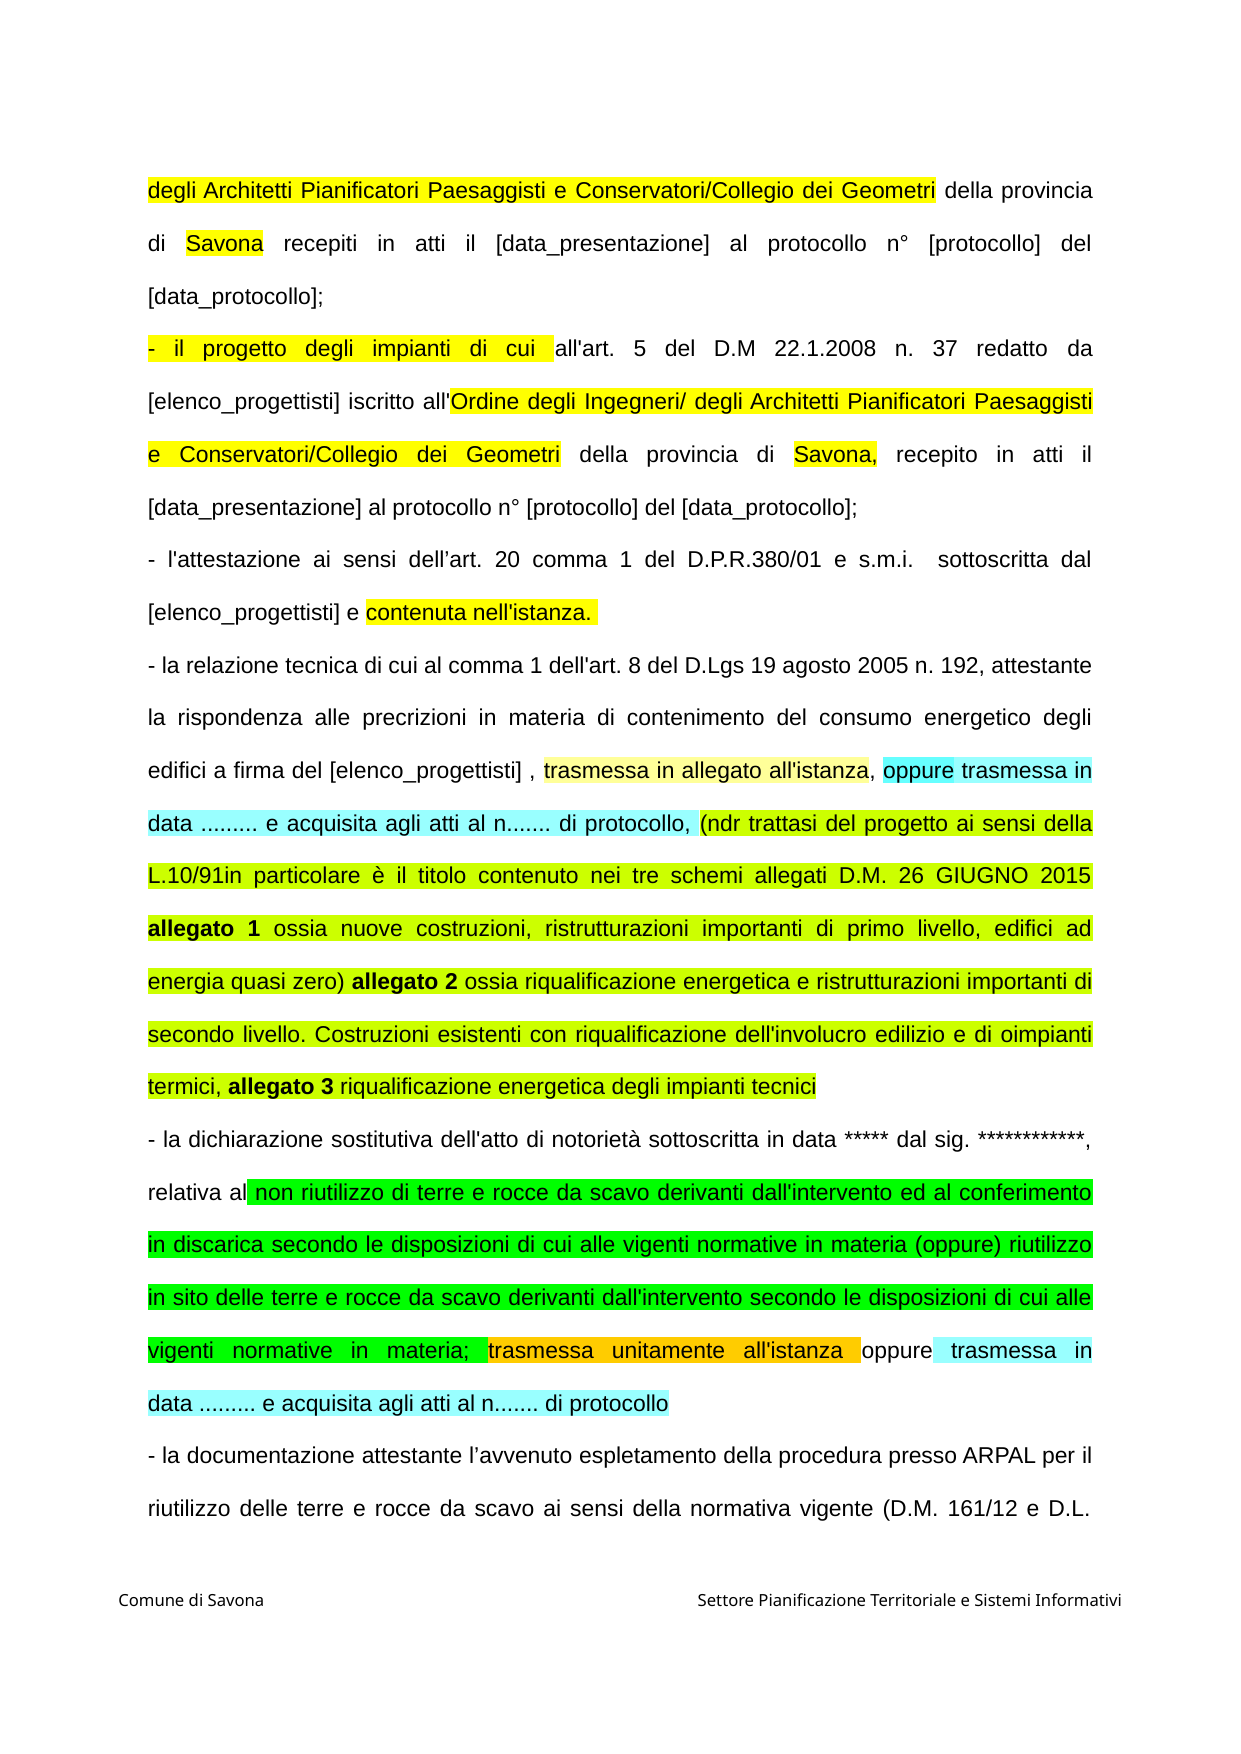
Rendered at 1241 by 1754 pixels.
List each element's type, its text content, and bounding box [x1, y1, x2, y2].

list - l'attestazione ai sensi dell’art. 20 comma 1 del D.P.R.380/01 e s.m.i. sottoscritta dal [elenco_progettisti] e contenuta nell'istanza. [148, 546, 1093, 625]
list - la documentazione attestante l’avvenuto espletamento della procedura presso ARPAL per il riutilizzo delle terre e rocce da scavo ai sensi della normativa vigente (D.M. 161/12 e D.L. [148, 1442, 1093, 1521]
list - il progetto degli impianti di cui all'art. 5 del D.M 22.1.2008 n. 37 redatto da [elenco_progettisti] iscritto all'Ordine degli Ingegneri/ degli Architetti Pianificatori Paesaggisti e Conservatori/Collegio dei Geometri della provincia di Savona, recepito in atti il [data_presentazione] al protocollo n° [protocollo] del [data_protocollo]; [148, 335, 1093, 520]
list - la relazione tecnica di cui al comma 1 dell'art. 8 del D.Lgs 19 agosto 2005 n. 192, attestante la rispondenza alle precrizioni in materia di contenimento del consumo energetico degli edifici a firma del [elenco_progettisti] , trasmessa in allegato all'istanza, oppure trasmessa in data ......... e acquisita agli atti al n....... di protocollo, (ndr trattasi del progetto ai sensi della L.10/91in particolare è il titolo contenuto nei tre schemi allegati D.M. 26 GIUGNO 2015 allegato 1 ossia nuove costruzioni, ristrutturazioni importanti di primo livello, edifici ad energia quasi zero) allegato 2 ossia riqualificazione energetica e ristrutturazioni importanti di secondo livello. Costruzioni esistenti con riqualificazione dell'involucro edilizio e di oimpianti termici, allegato 3 riqualificazione energetica degli impianti tecnici [148, 652, 1093, 1099]
list degli Architetti Pianificatori Paesaggisti e Conservatori/Collegio dei Geometri della provincia di Savona recepiti in atti il [data_presentazione] al protocollo n° [protocollo] del [data_protocollo]; [148, 177, 1093, 309]
list - la dichiarazione sostitutiva dell'atto di notorietà sottoscritta in data ***** dal sig. ************, relativa al non riutilizzo di terre e rocce da scavo derivanti dall'intervento ed al conferimento in discarica secondo le disposizioni di cui alle vigenti normative in materia (oppure) riutilizzo in sito delle terre e rocce da scavo derivanti dall'intervento secondo le disposizioni di cui alle vigenti normative in materia; trasmessa unitamente all'istanza oppure trasmessa in data ......... e acquisita agli atti al n....... di protocollo [148, 1126, 1093, 1416]
